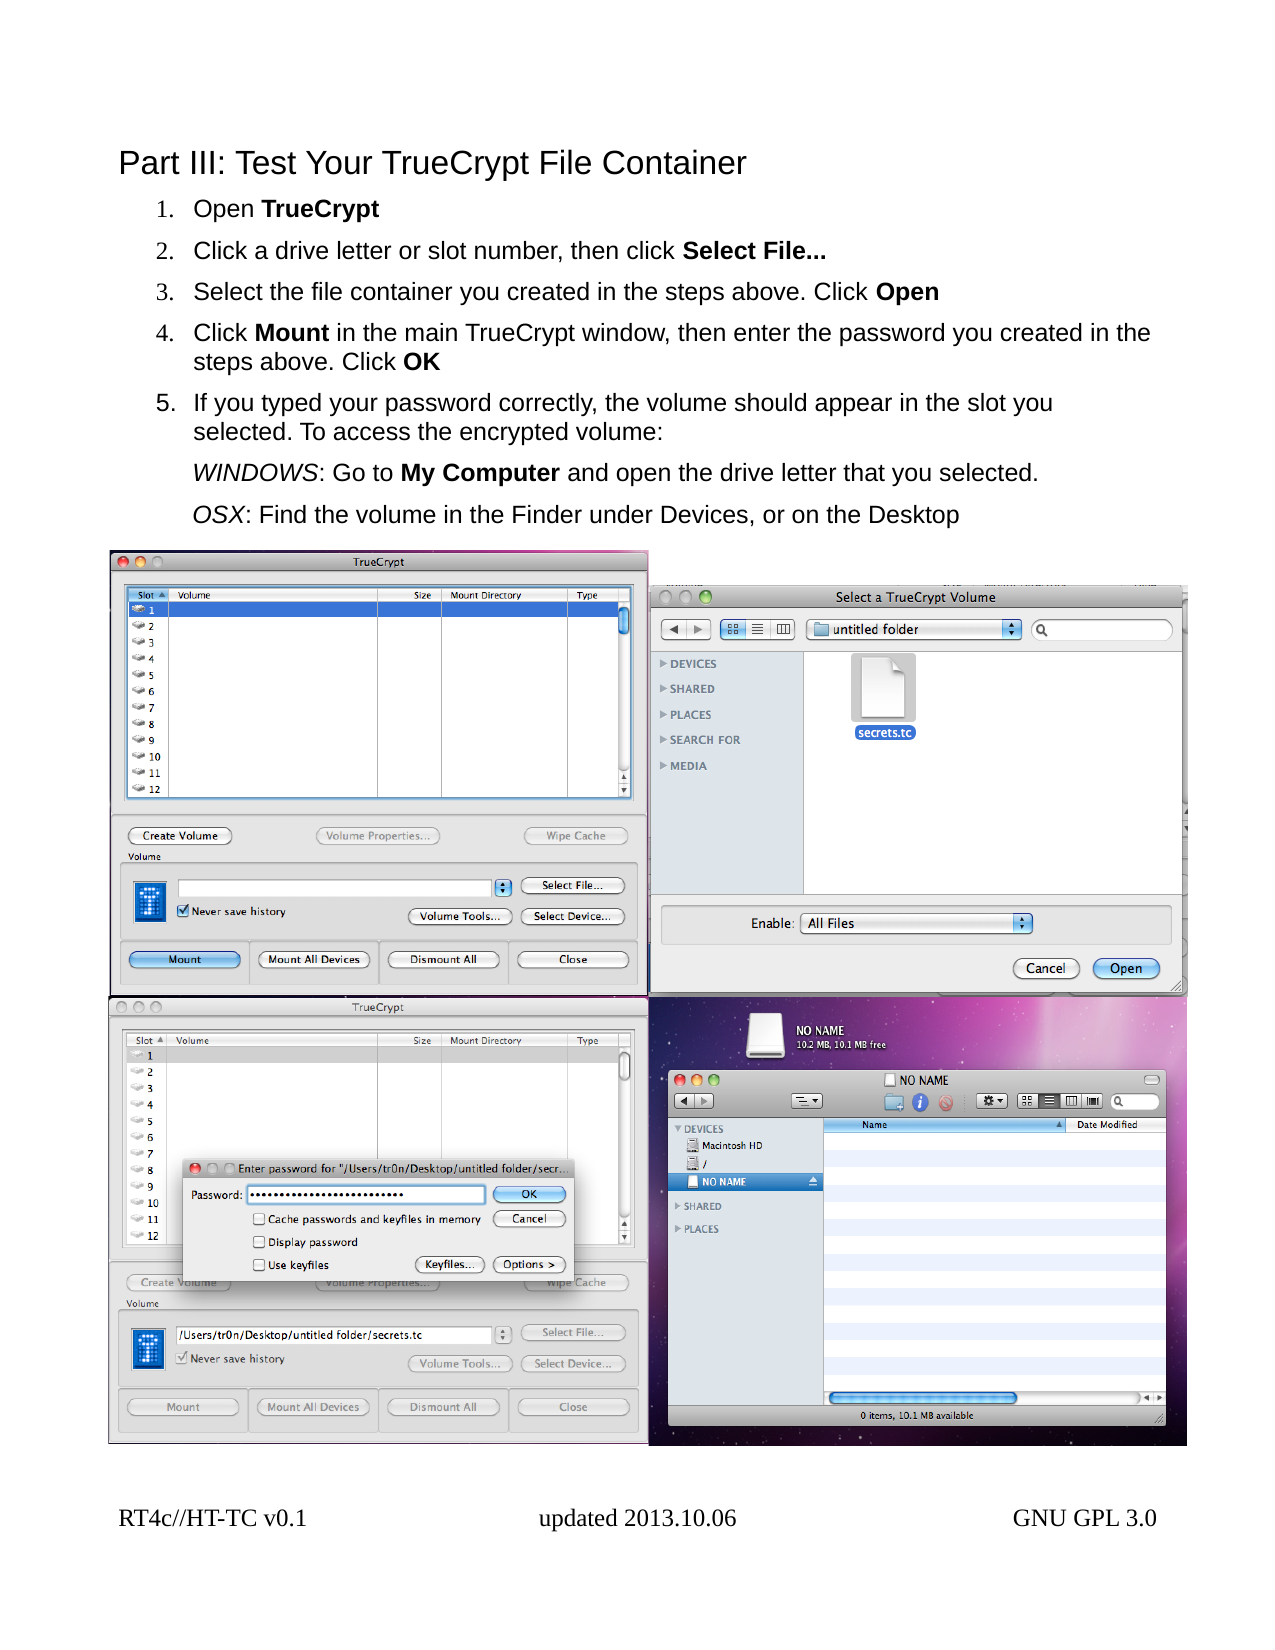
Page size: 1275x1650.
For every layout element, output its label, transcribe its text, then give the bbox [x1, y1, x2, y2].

list Click Mount in the main TrueCrypt window, then enter the password you created in the steps above. Click OK [156, 318, 1157, 376]
list If you typed your password correctly, the volume should appear in the slot you selected. To access the encrypted volume: [156, 388, 1157, 446]
text WINDOWS: Go to My Computer and open the drive letter that you selected. [118, 458, 1157, 487]
subtitle Part III: Test Your TrueCrypt File Container [118, 143, 1157, 182]
list Open TrueCrypt [156, 194, 1157, 223]
list Select the file container you created in the steps above. Click Open [156, 277, 1157, 306]
picture [108, 550, 1188, 1446]
text OSX: Find the volume in the Finder under Devices, or on the Desktop [118, 500, 1157, 528]
list Click a drive letter or slot number, then click Select File... [156, 236, 1157, 264]
